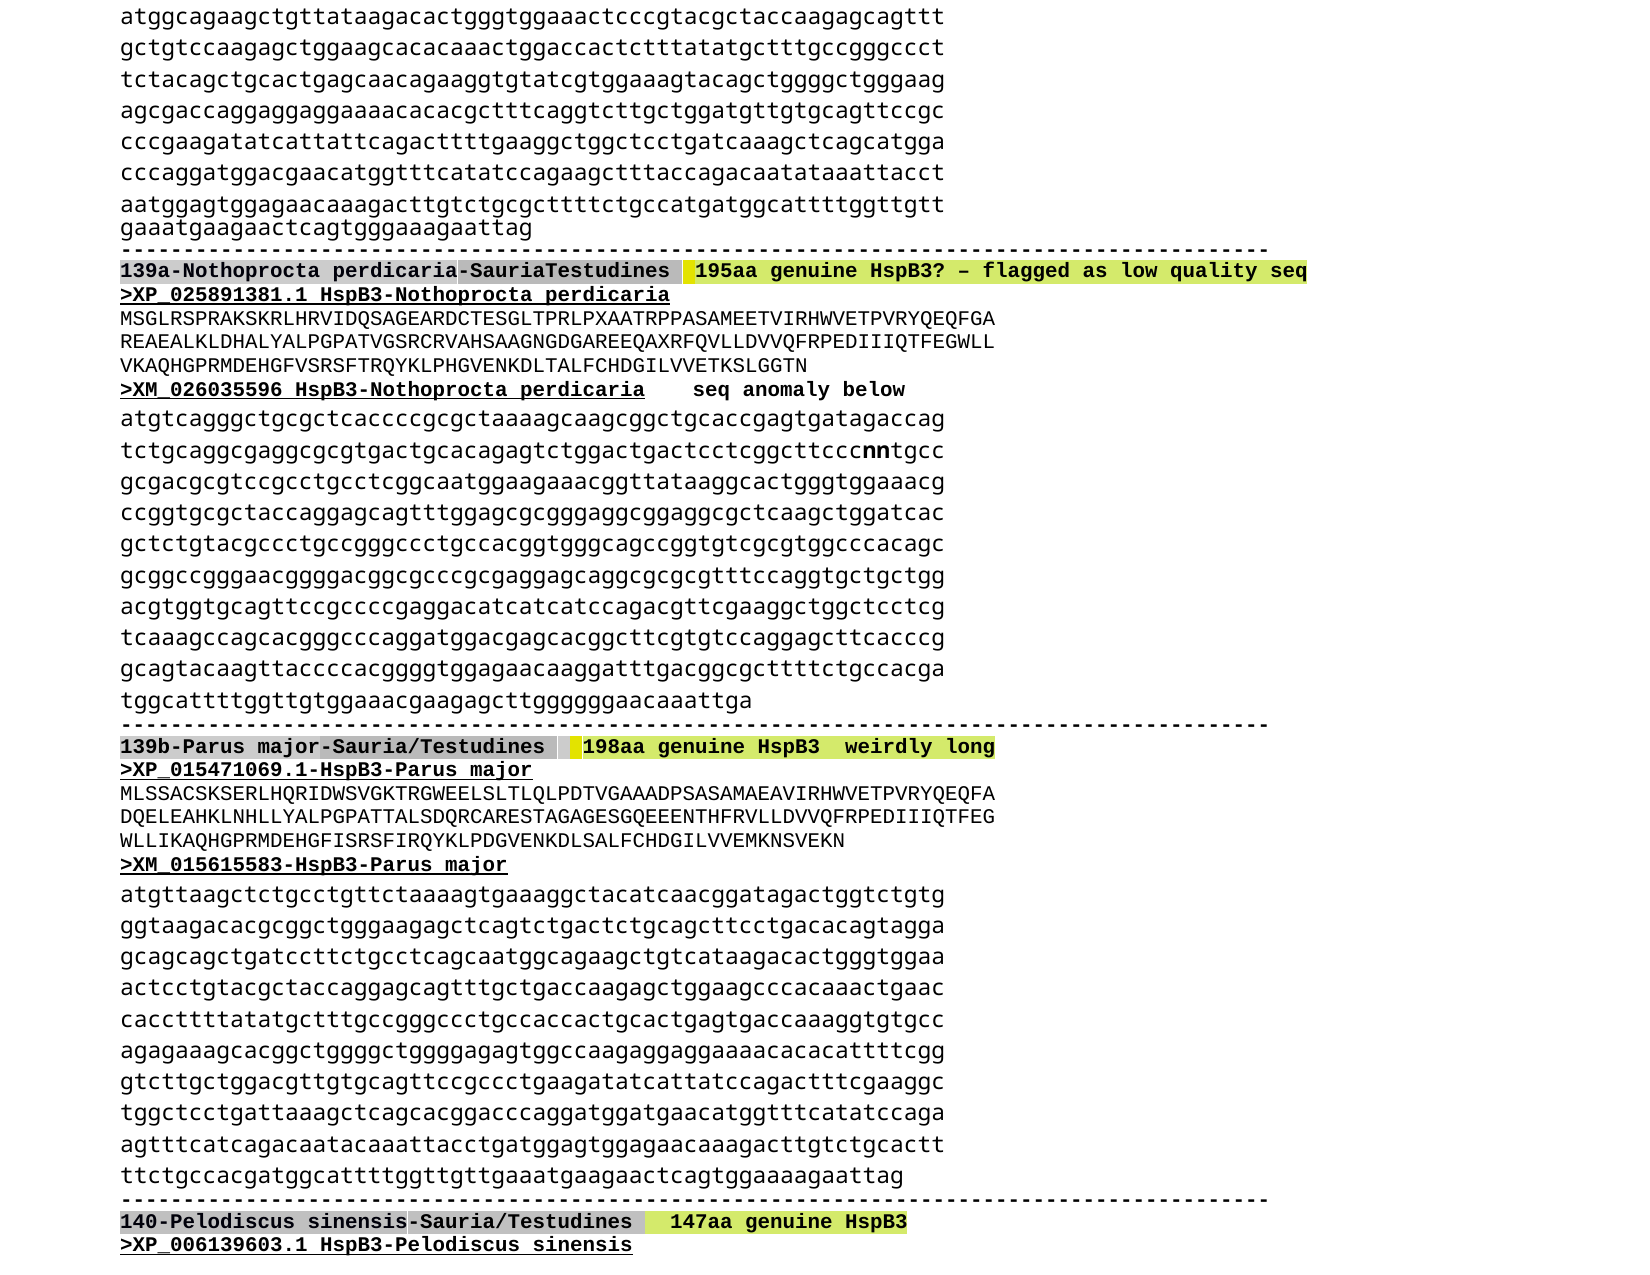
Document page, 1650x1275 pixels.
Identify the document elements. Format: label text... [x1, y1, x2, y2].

text actcctgtacgctaccaggagcagtttgctgaccaagagctggaagcccacaaactgaac [120, 971, 1535, 1002]
text gctctgtacgccctgccgggccctgccacggtgggcagccggtgtcgcgtggcccacagc [120, 527, 1535, 558]
text MLSSACSKSERLHQRIDWSVGKTRGWEELSLTLQLPDTVGAAADPSASAMAEAVIRHWVETPVRYQEQFA [120, 783, 1535, 807]
text gcagtacaagttaccccacggggtggagaacaaggatttgacggcgcttttctgccacga [120, 652, 1535, 683]
text 139a-Nothoprocta perdicaria-SauriaTestudines 195aa genuine HspB3? – flagged as low quality seq [120, 260, 1535, 284]
text -------------------------------------------------------------------------------------------- [120, 715, 1337, 736]
text >XP_025891381.1 HspB3-Nothoprocta perdicaria [120, 284, 1535, 308]
text >XP_006139603.1 HspB3-Pelodiscus sinensis [120, 1234, 1535, 1258]
text gctgtccaagagctggaagcacacaaactggaccactctttatatgctttgccgggccct [120, 31, 1535, 62]
text >XP_015471069.1-HspB3-Parus major [120, 759, 1535, 783]
text gtcttgctggacgttgtgcagttccgccctgaagatatcattatccagactttcgaaggc [120, 1065, 1535, 1096]
text atgttaagctctgcctgttctaaaagtgaaaggctacatcaacggatagactggtctgtg [120, 877, 1535, 909]
text cccgaagatatcattattcagacttttgaaggctggctcctgatcaaagctcagcatgga [120, 125, 1535, 156]
text WLLIKAQHGPRMDEHGFISRSFIRQYKLPDGVENKDLSALFCHDGILVVEMKNSVEKN [120, 830, 1535, 854]
text 139b-Parus major-Sauria/Testudines 198aa genuine HspB3 weirdly long [120, 736, 1507, 759]
text gaaatgaagaactcagtgggaaagaattag [120, 219, 1337, 239]
text ggtaagacacgcggctgggaagagctcagtctgactctgcagcttcctgacacagtagga [120, 909, 1535, 940]
text gcggccgggaacggggacggcgcccgcgaggagcaggcgcgcgtttccaggtgctgctgg [120, 558, 1535, 590]
text DQELEAHKLNHLLYALPGPATTALSDQRCARESTAGAGESGQEEENTHFRVLLDVVQFRPEDIIIQTFEG [120, 807, 1535, 830]
text -------------------------------------------------------------------------------------------- [120, 239, 1337, 260]
text cccaggatggacgaacatggtttcatatccagaagctttaccagacaatataaattacct [120, 156, 1535, 187]
text caccttttatatgctttgccgggccctgccaccactgcactgagtgaccaaaggtgtgcc [120, 1002, 1535, 1034]
text tctgcaggcgaggcgcgtgactgcacagagtctggactgactcctcggcttcccnntgcc [120, 433, 1535, 465]
text tggctcctgattaaagctcagcacggacccaggatggatgaacatggtttcatatccaga [120, 1096, 1535, 1127]
text atgtcagggctgcgctcaccccgcgctaaaagcaagcggctgcaccgagtgatagaccag [120, 402, 1535, 433]
text gcgacgcgtccgcctgcctcggcaatggaagaaacggttataaggcactgggtggaaacg [120, 465, 1535, 496]
text aatggagtggagaacaaagacttgtctgcgcttttctgccatgatggcattttggttgtt [120, 187, 1535, 219]
text agcgaccaggaggaggaaaacacacgctttcaggtcttgctggatgttgtgcagttccgc [120, 94, 1535, 125]
text agtttcatcagacaatacaaattacctgatggagtggagaacaaagacttgtctgcactt [120, 1127, 1535, 1159]
text >XM_026035596 HspB3-Nothoprocta perdicaria seq anomaly below [120, 379, 1535, 402]
text acgtggtgcagttccgccccgaggacatcatcatccagacgttcgaaggctggctcctcg [120, 590, 1535, 621]
text -------------------------------------------------------------------------------------------- [120, 1190, 1337, 1211]
text >XM_015615583-HspB3-Parus major [120, 854, 1535, 877]
text tcaaagccagcacgggcccaggatggacgagcacggcttcgtgtccaggagcttcacccg [120, 621, 1535, 652]
text REAEALKLDHALYALPGPATVGSRCRVAHSAAGNGDGAREEQAXRFQVLLDVVQFRPEDIIIQTFEGWLL [120, 331, 1535, 355]
text MSGLRSPRAKSKRLHRVIDQSAGEARDCTESGLTPRLPXAATRPPASAMEETVIRHWVETPVRYQEQFGA [120, 308, 1535, 331]
text atggcagaagctgttataagacactgggtggaaactcccgtacgctaccaagagcagttt [120, 0, 1535, 31]
text VKAQHGPRMDEHGFVSRSFTRQYKLPHGVENKDLTALFCHDGILVVETKSLGGTN [120, 355, 1535, 379]
text tggcattttggttgtggaaacgaagagcttggggggaacaaattga [120, 683, 1535, 715]
text tctacagctgcactgagcaacagaaggtgtatcgtggaaagtacagctggggctgggaag [120, 62, 1535, 94]
text ttctgccacgatggcattttggttgttgaaatgaagaactcagtggaaaagaattag [120, 1159, 1507, 1190]
text ccggtgcgctaccaggagcagtttggagcgcgggaggcggaggcgctcaagctggatcac [120, 496, 1535, 527]
text 140-Pelodiscus sinensis-Sauria/Testudines 147aa genuine HspB3 [120, 1211, 1535, 1234]
text gcagcagctgatccttctgcctcagcaatggcagaagctgtcataagacactgggtggaa [120, 940, 1535, 971]
text agagaaagcacggctggggctggggagagtggccaagaggaggaaaacacacattttcgg [120, 1034, 1535, 1065]
